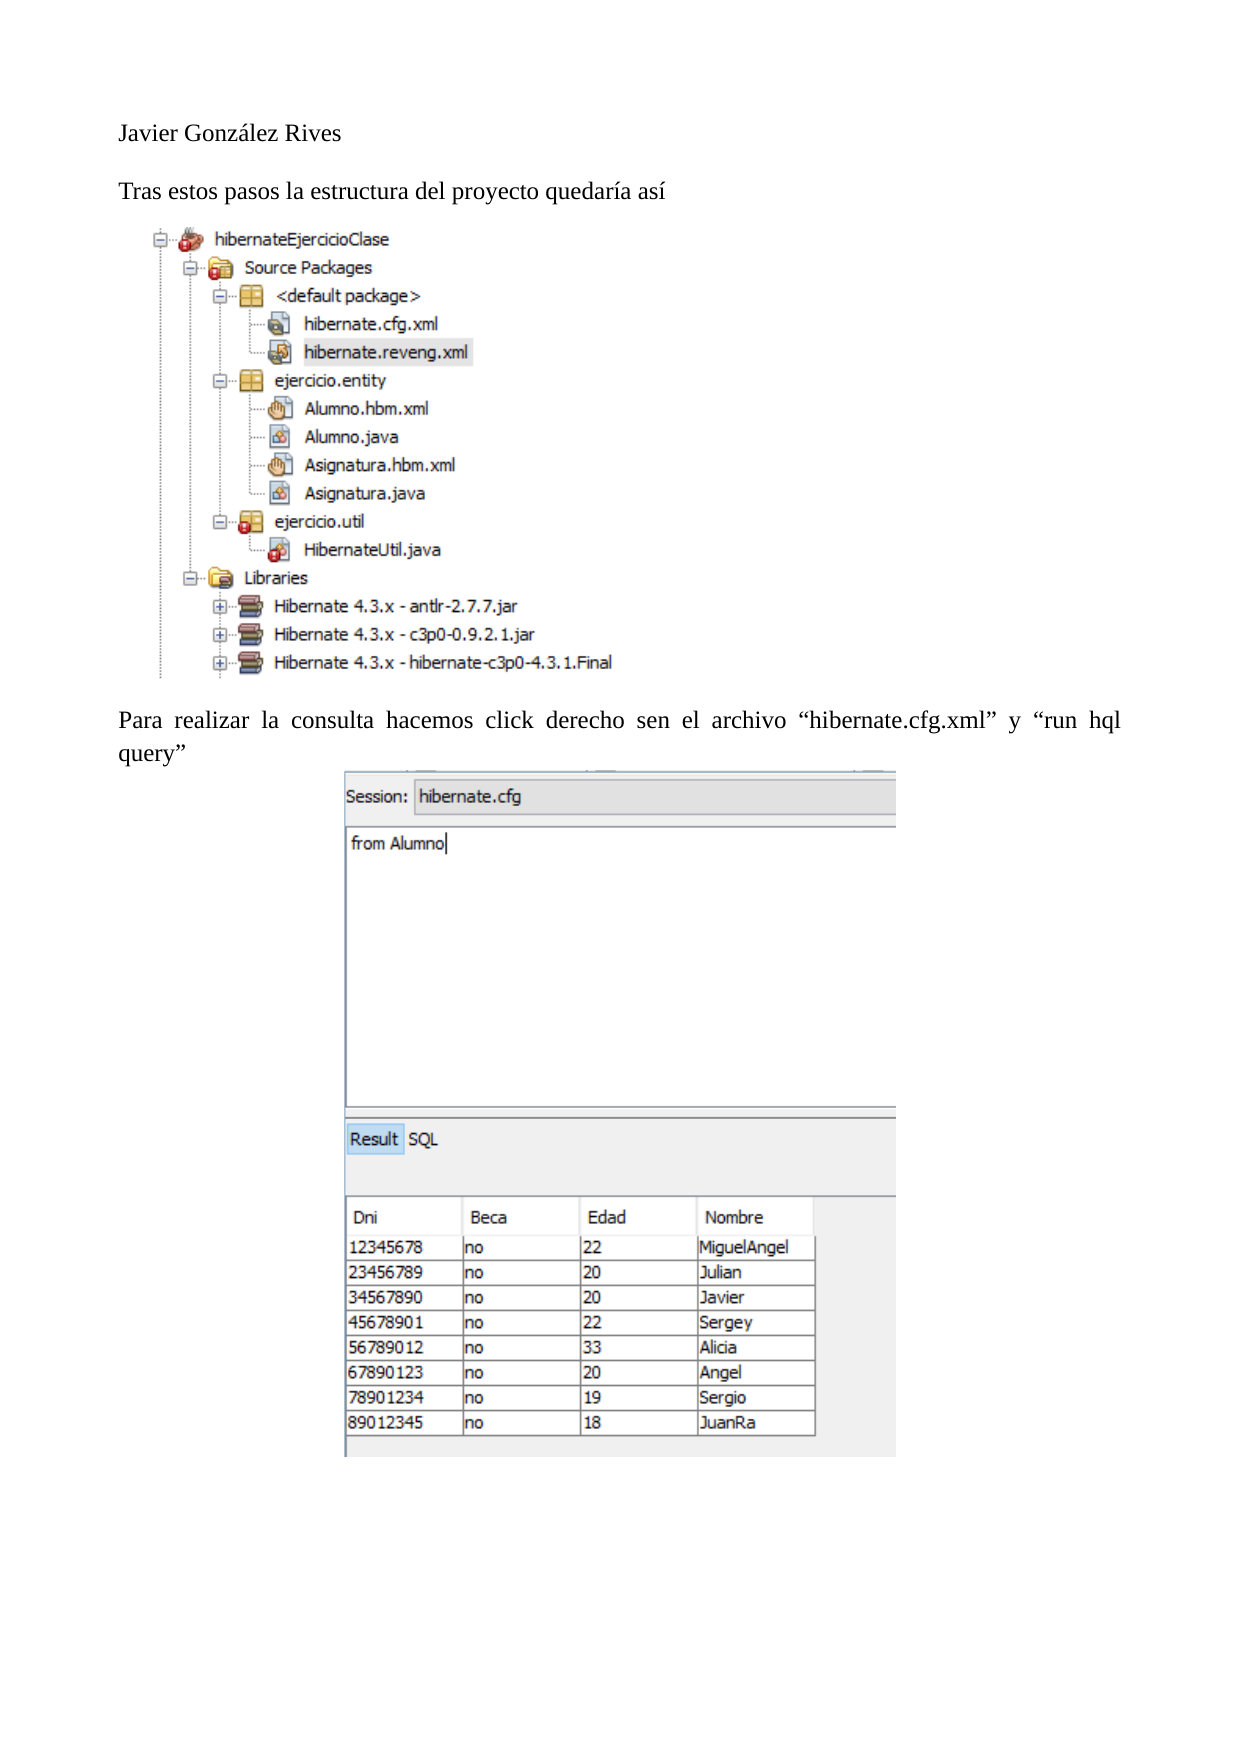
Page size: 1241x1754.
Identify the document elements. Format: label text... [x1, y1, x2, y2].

picture [344, 770, 896, 1457]
text Para realizar la consulta hacemos click derecho sen el archivo “hibernate.cfg.xml” y “run hql query” [118, 705, 1122, 766]
text Tras estos pasos la estructura del proyecto quedaría así [118, 176, 1122, 205]
picture [149, 227, 613, 680]
